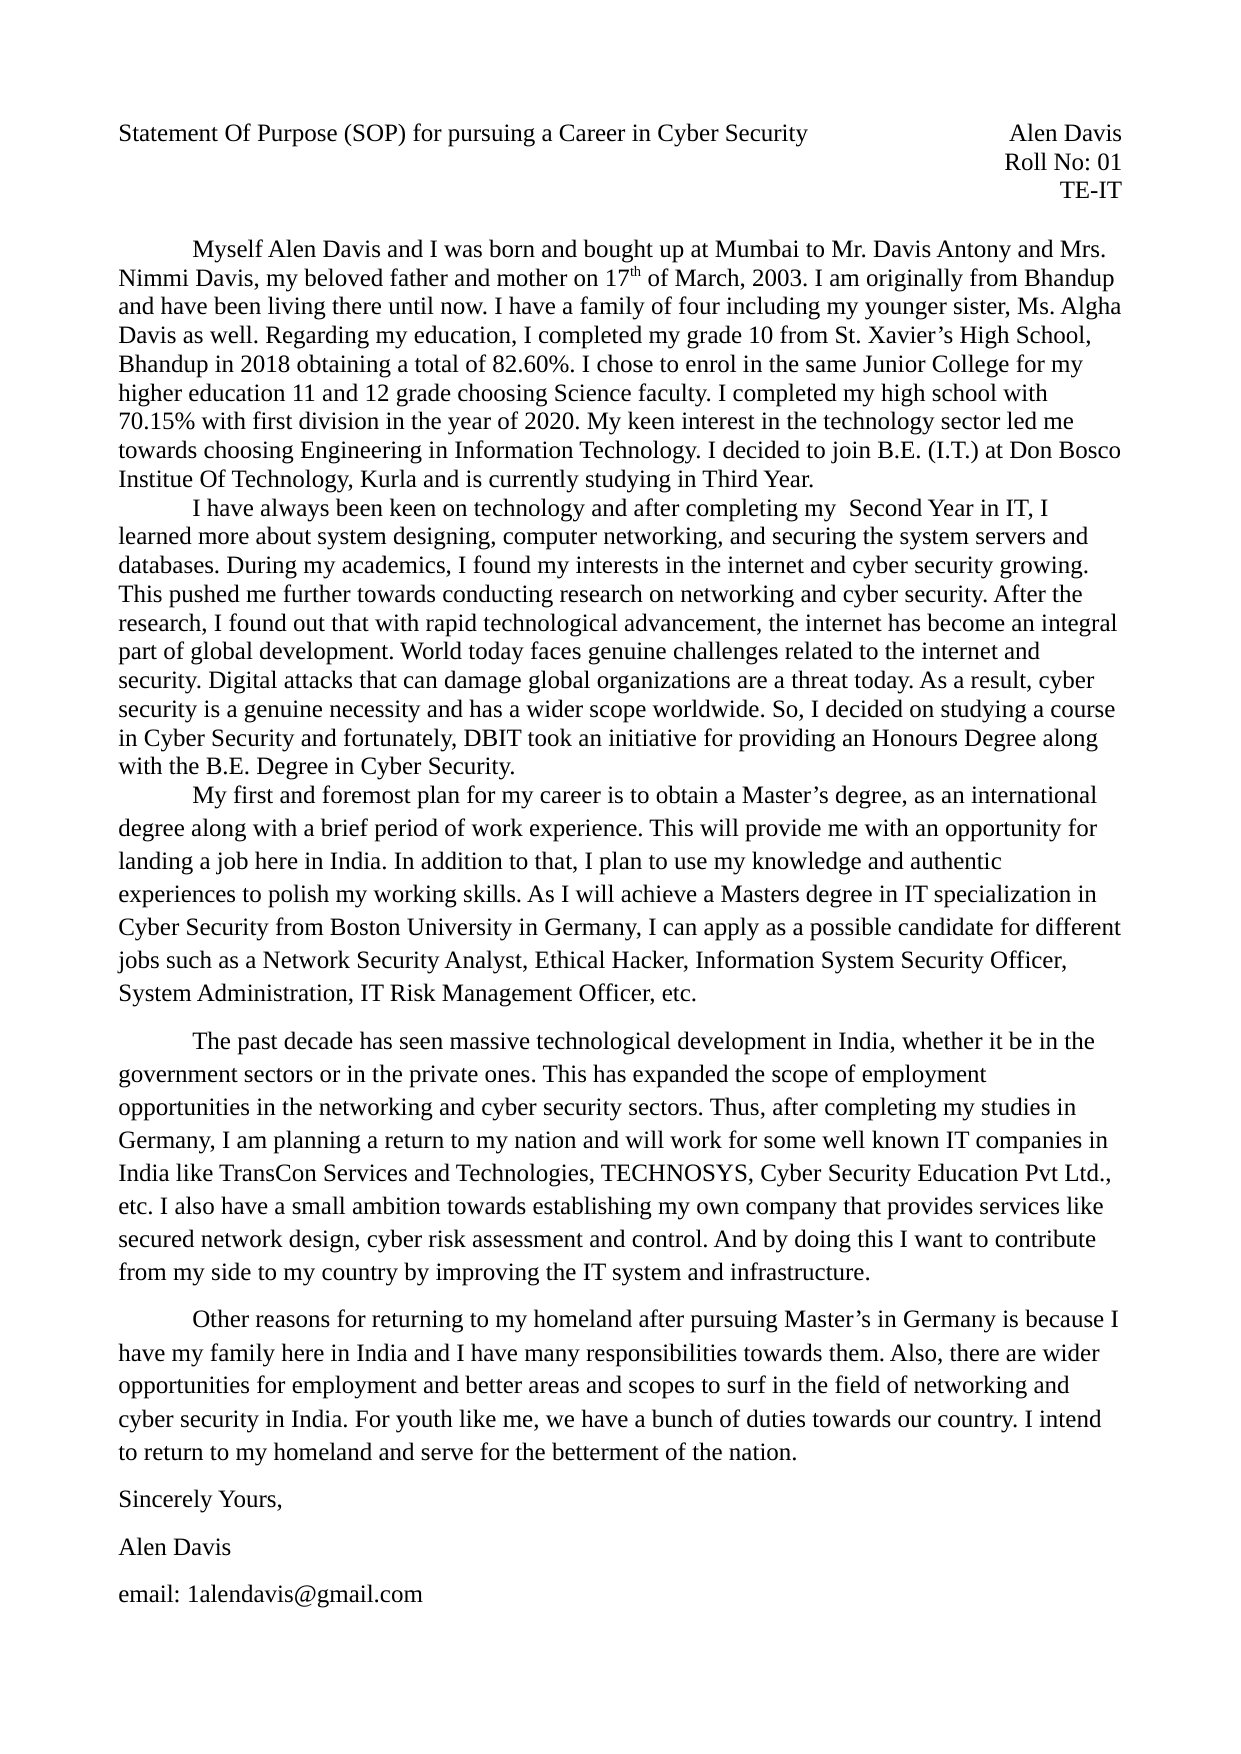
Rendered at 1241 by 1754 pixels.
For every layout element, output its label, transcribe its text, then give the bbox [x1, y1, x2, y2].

text Sincerely Yours, [118, 1484, 1122, 1513]
text Other reasons for returning to my homeland after pursuing Master’s in Germany is because I have my family here in India and I have many responsibilities towards them. Also, there are wider opportunities for employment and better areas and scopes to surf in the field of networking and cyber security in India. For youth like me, we have a bunch of duties towards our country. I intend to return to my homeland and serve for the betterment of the nation. [118, 1304, 1122, 1465]
text Myself Alen Davis and I was born and bought up at Mumbai to Mr. Davis Antony and Mrs. Nimmi Davis, my beloved father and mother on 17th of March, 2003. I am originally from Bhandup and have been living there until now. I have a family of four including my younger sister, Ms. Algha Davis as well. Regarding my education, I completed my grade 10 from St. Xavier’s High School, Bhandup in 2018 obtaining a total of 82.60%. I chose to enrol in the same Junior College for my higher education 11 and 12 grade choosing Science faculty. I completed my high school with 70.15% with first division in the year of 2020. My keen interest in the technology sector led me towards choosing Engineering in Information Technology. I decided to join B.E. (I.T.) at Don Bosco Institue Of Technology, Kurla and is currently studying in Third Year. [118, 234, 1122, 493]
text The past decade has seen massive technological development in India, whether it be in the government sectors or in the private ones. This has expanded the scope of employment opportunities in the networking and cyber security sectors. Thus, after completing my studies in Germany, I am planning a return to my nation and will work for some well known IT companies in India like TransCon Services and Technologies, TECHNOSYS, Cyber Security Education Pvt Ltd., etc. I also have a small ambition towards establishing my own company that provides services like secured network design, cyber risk assessment and control. And by doing this I want to contribute from my side to my country by improving the IT system and infrastructure. [118, 1026, 1122, 1286]
text Alen Davis [118, 1532, 1122, 1561]
text My first and foremost plan for my career is to obtain a Master’s degree, as an international degree along with a brief period of work experience. This will provide me with an opportunity for landing a job here in India. In addition to that, I plan to use my knowledge and authentic experiences to polish my working skills. As I will achieve a Masters degree in IT specialization in Cyber Security from Boston University in Germany, I can apply as a possible candidate for different jobs such as a Network Security Analyst, Ethical Hacker, Information System Security Officer, System Administration, IT Risk Management Officer, etc. [118, 780, 1122, 1007]
text email: 1alendavis@gmail.com [118, 1579, 1122, 1608]
text I have always been keen on technology and after completing my Second Year in IT, I learned more about system designing, computer networking, and securing the system servers and databases. During my academics, I found my interests in the internet and cyber security growing. This pushed me further towards conducting research on networking and cyber security. After the research, I found out that with rapid technological advancement, the internet has become an integral part of global development. World today faces genuine challenges related to the internet and security. Digital attacks that can damage global organizations are a threat today. As a result, cyber security is a genuine necessity and has a wider scope worldwide. So, I decided on studying a course in Cyber Security and fortunately, DBIT took an initiative for providing an Honours Degree along with the B.E. Degree in Cyber Security. [118, 493, 1122, 780]
